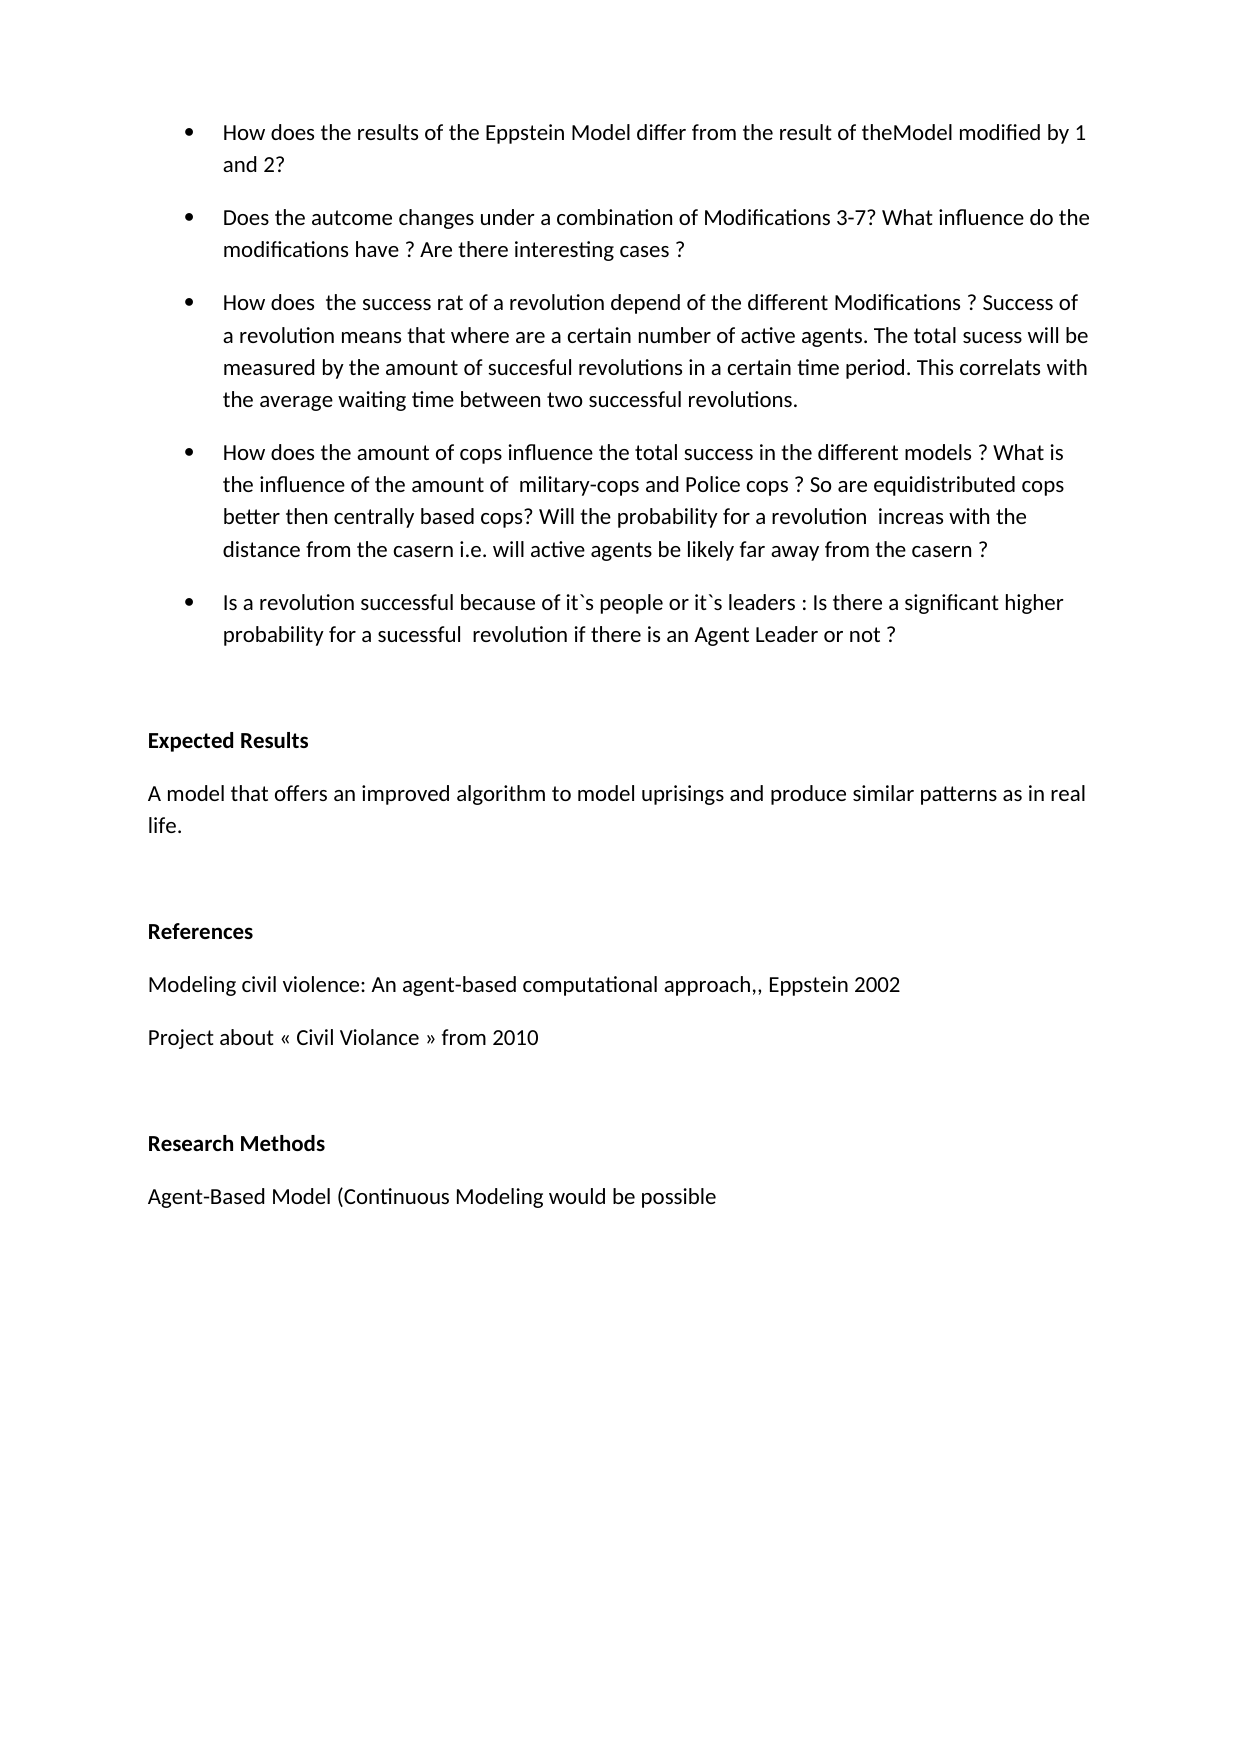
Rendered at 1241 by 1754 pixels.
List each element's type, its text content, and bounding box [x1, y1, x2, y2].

text Project about « Civil Violance » from 2010 [148, 1023, 1092, 1051]
list Does the autcome changes under a combination of Modifications 3-7? What influence do the modifications have ? Are there interesting cases ? [185, 203, 1092, 263]
text Agent-Based Model (Continuous Modeling would be possible [148, 1182, 1092, 1210]
list How does the results of the Eppstein Model differ from the result of theModel modified by 1 and 2? [185, 118, 1092, 178]
text A model that offers an improved algorithm to model uprisings and produce similar patterns as in real life. [148, 779, 1092, 839]
text Research Methods [148, 1129, 1092, 1157]
text Modeling civil violence: An agent-based computational approach,, Eppstein 2002 [148, 970, 1092, 998]
list How does the amount of cops influence the total success in the different models ? What is the influence of the amount of military-cops and Police cops ? So are equidistributed cops better then centrally based cops? Will the probability for a revolution increas with the distance from the casern i.e. will active agents be likely far away from the casern ? [185, 438, 1092, 563]
text References [148, 917, 1092, 945]
list How does the success rat of a revolution depend of the different Modifications ? Success of a revolution means that where are a certain number of active agents. The total sucess will be measured by the amount of succesful revolutions in a certain time period. This correlats with the average waiting time between two successful revolutions. [185, 288, 1092, 413]
text Expected Results [148, 726, 1092, 754]
list Is a revolution successful because of it`s people or it`s leaders : Is there a significant higher probability for a sucessful revolution if there is an Agent Leader or not ? [185, 588, 1092, 648]
